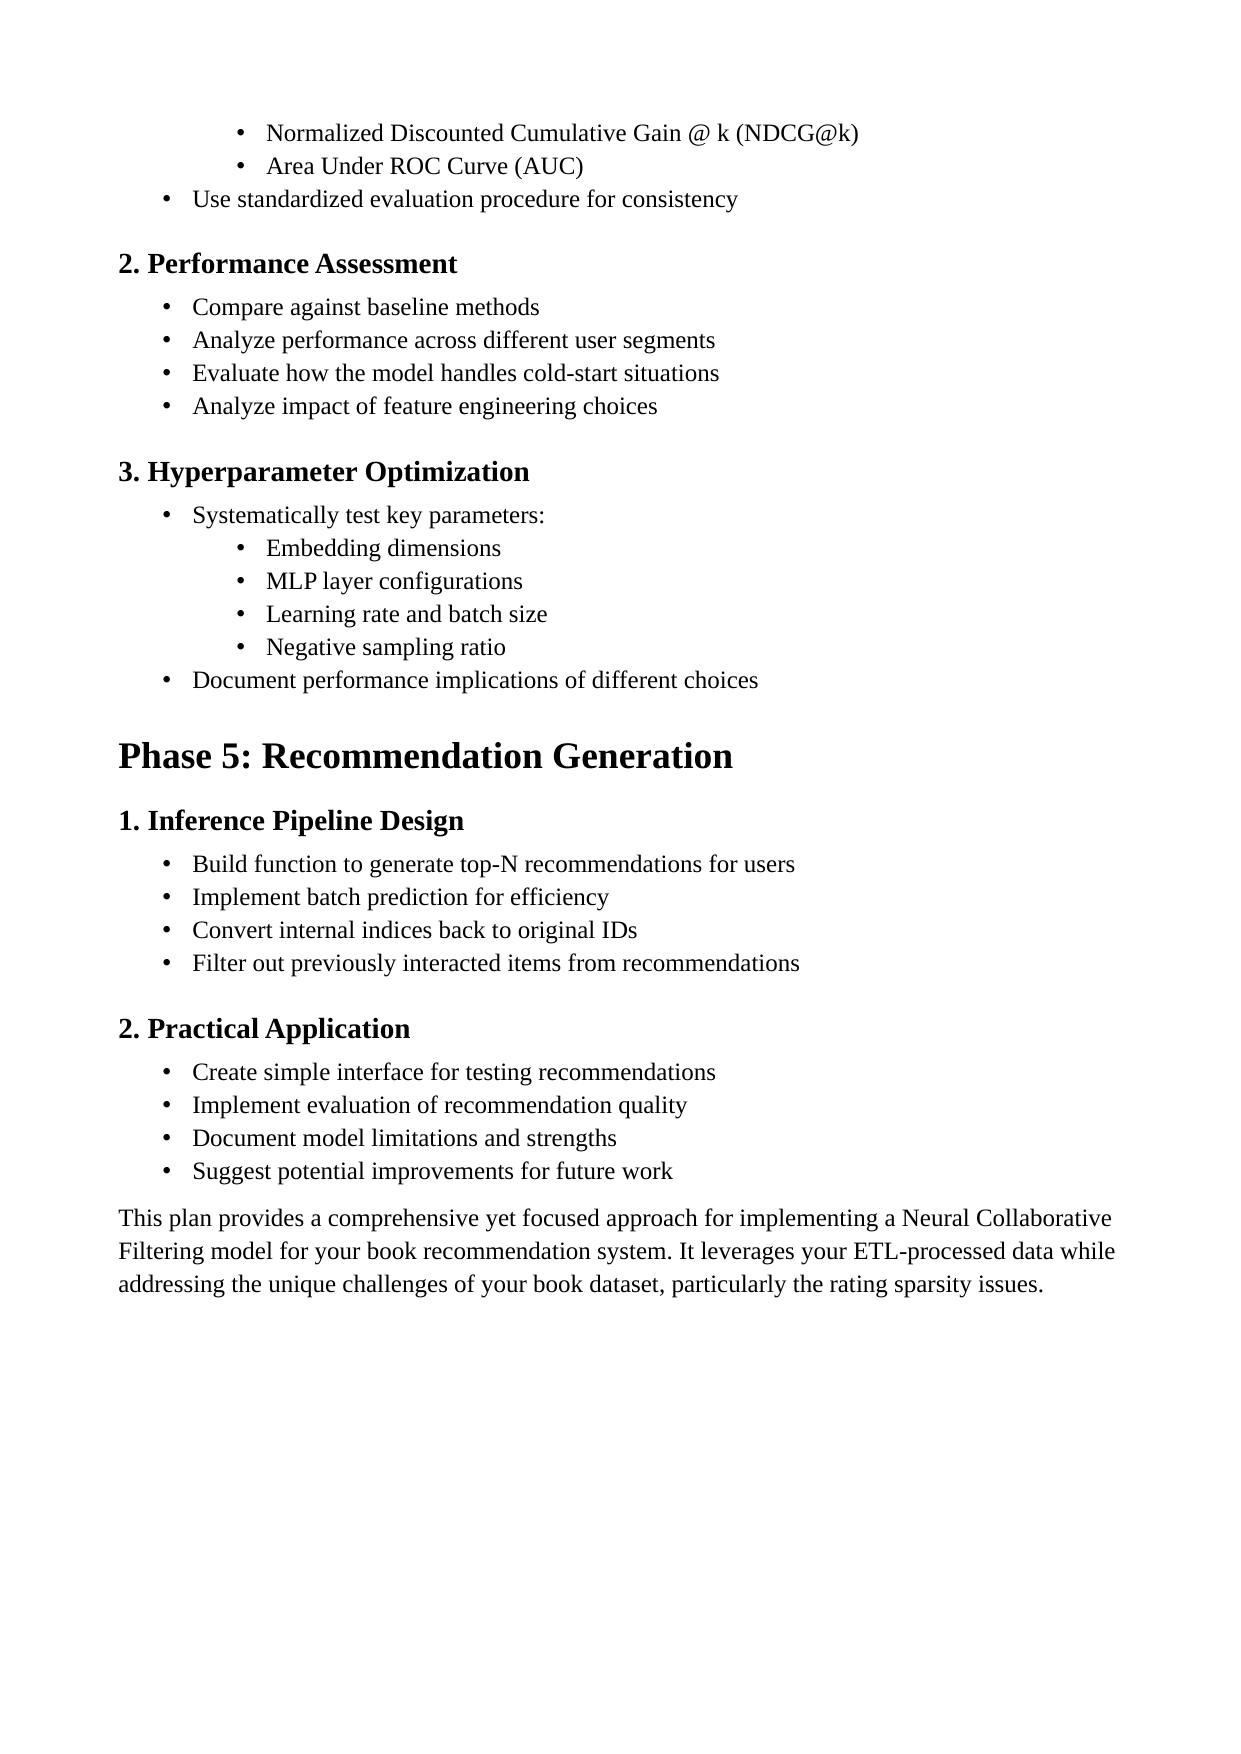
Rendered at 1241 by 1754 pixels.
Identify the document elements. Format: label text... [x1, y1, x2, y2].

list Normalized Discounted Cumulative Gain @ k (NDCG@k) [236, 118, 1122, 147]
list Learning rate and batch size [236, 599, 1122, 627]
list Analyze performance across different user segments [162, 325, 1122, 354]
list Systematically test key parameters: [162, 500, 1122, 528]
list Area Under ROC Curve (AUC) [236, 151, 1122, 180]
subtitle Phase 5: Recommendation Generation [118, 733, 1122, 776]
list Implement evaluation of recommendation quality [162, 1090, 1122, 1118]
subtitle 2. Performance Assessment [118, 246, 1122, 280]
subtitle 1. Inference Pipeline Design [118, 803, 1122, 837]
list Analyze impact of feature engineering choices [162, 391, 1122, 420]
subtitle 3. Hyperparameter Optimization [118, 454, 1122, 487]
list Implement batch prediction for efficiency [162, 882, 1122, 911]
list Negative sampling ratio [236, 632, 1122, 661]
list Build function to generate top-N recommendations for users [162, 849, 1122, 878]
list Compare against baseline methods [162, 292, 1122, 321]
subtitle 2. Practical Application [118, 1011, 1122, 1044]
list Create simple interface for testing recommendations [162, 1057, 1122, 1086]
list Document model limitations and strengths [162, 1123, 1122, 1152]
list Evaluate how the model handles cold-start situations [162, 358, 1122, 387]
text This plan provides a comprehensive yet focused approach for implementing a Neural Collaborative Filtering model for your book recommendation system. It leverages your ETL-processed data while addressing the unique challenges of your book dataset, particularly the rating sparsity issues. [118, 1203, 1122, 1298]
list Embedding dimensions [236, 533, 1122, 561]
list Filter out previously interacted items from recommendations [162, 948, 1122, 977]
list Use standardized evaluation procedure for consistency [162, 184, 1122, 213]
list MLP layer configurations [236, 566, 1122, 594]
list Convert internal indices back to original IDs [162, 916, 1122, 944]
list Suggest potential improvements for future work [162, 1156, 1122, 1184]
list Document performance implications of different choices [162, 665, 1122, 693]
